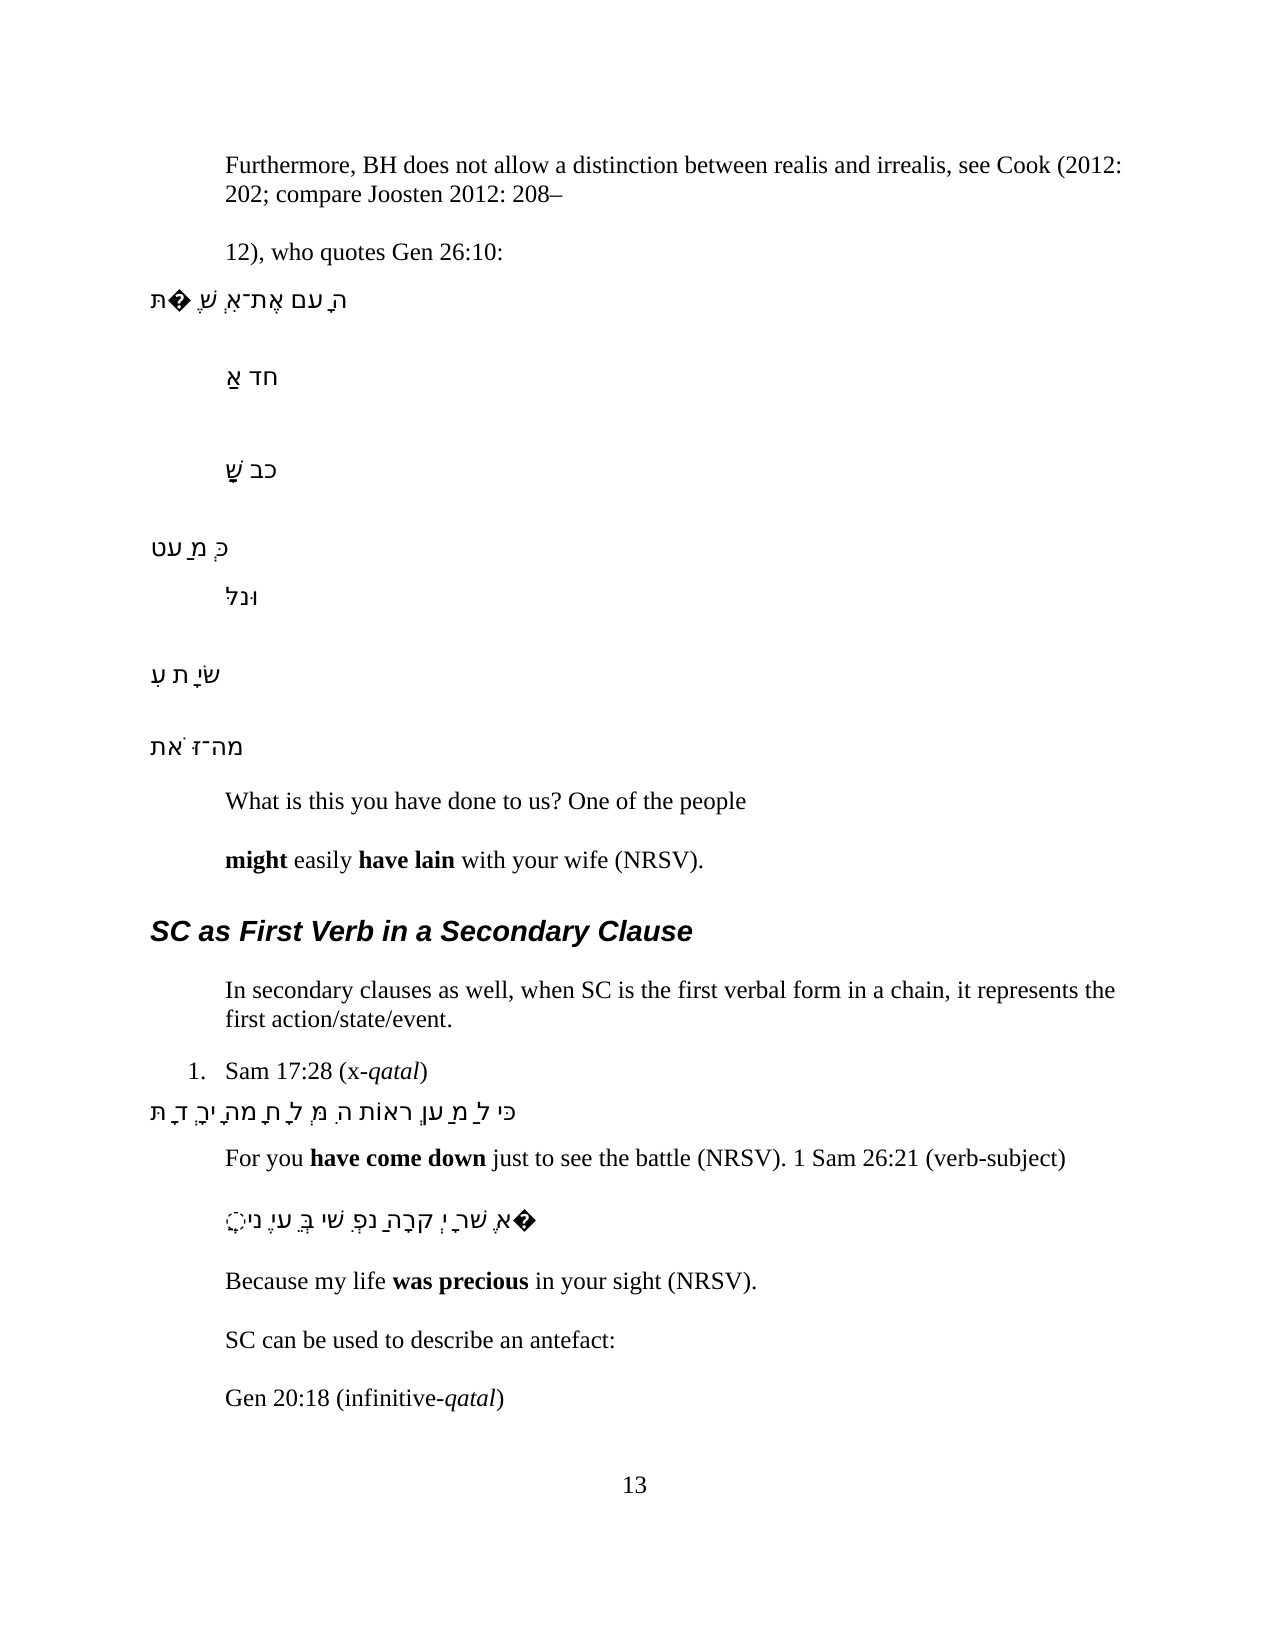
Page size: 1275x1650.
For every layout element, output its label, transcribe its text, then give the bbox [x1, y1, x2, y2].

text What is this you have done to us? One of the people [225, 786, 1125, 815]
text ה ָﬠם אֶת־אִ ְשׁ ֶ�תּ [150, 281, 1125, 315]
text וּנלּ [225, 579, 1125, 613]
text Gen 20:18 (infinitive-qatal) [225, 1383, 1125, 1412]
list Sam 17:28 (x-qatal) [187, 1056, 1125, 1085]
text כּ ְמ ַﬠט [150, 501, 1125, 564]
text ֲא ֶשׁר ָי ְקרָה ַנפְ ִשׁי בְּ ֵﬠי ֶני� [225, 1202, 1125, 1236]
text In secondary clauses as well, when SC is the first verbal form in a chain, it represents the first action/state/event. [225, 975, 1125, 1032]
text might easily have lain with your wife (NRSV). [225, 845, 1125, 874]
text SC can be used to describe an antefact: [225, 1325, 1125, 1353]
text Furthermore, BH does not allow a distinction between realis and irrealis, see Cook (2012: 202; compare Joosten 2012: 208– [225, 150, 1125, 207]
text ַכב שָׁ [225, 423, 1125, 486]
text ַחד אַ [225, 330, 1125, 393]
text For you have come down just to see the battle (NRSV). 1 Sam 26:21 (verb-subject) [225, 1143, 1125, 1172]
text 12), who quotes Gen 26:10: [225, 237, 1125, 266]
text Because my life was precious in your sight (NRSV). [225, 1266, 1125, 1295]
subtitle SC as First Verb in a Secondary Clause [150, 914, 1125, 947]
text כּי ל ַמ ַﬠן ְראוֹת ה ִמּ ְל ָח ָמה ָירָ ְד ָתּ [150, 1094, 1125, 1128]
text ִשׂי ָת ﬠ [150, 628, 1125, 691]
text מה־זּ ֹאת [150, 699, 1125, 762]
